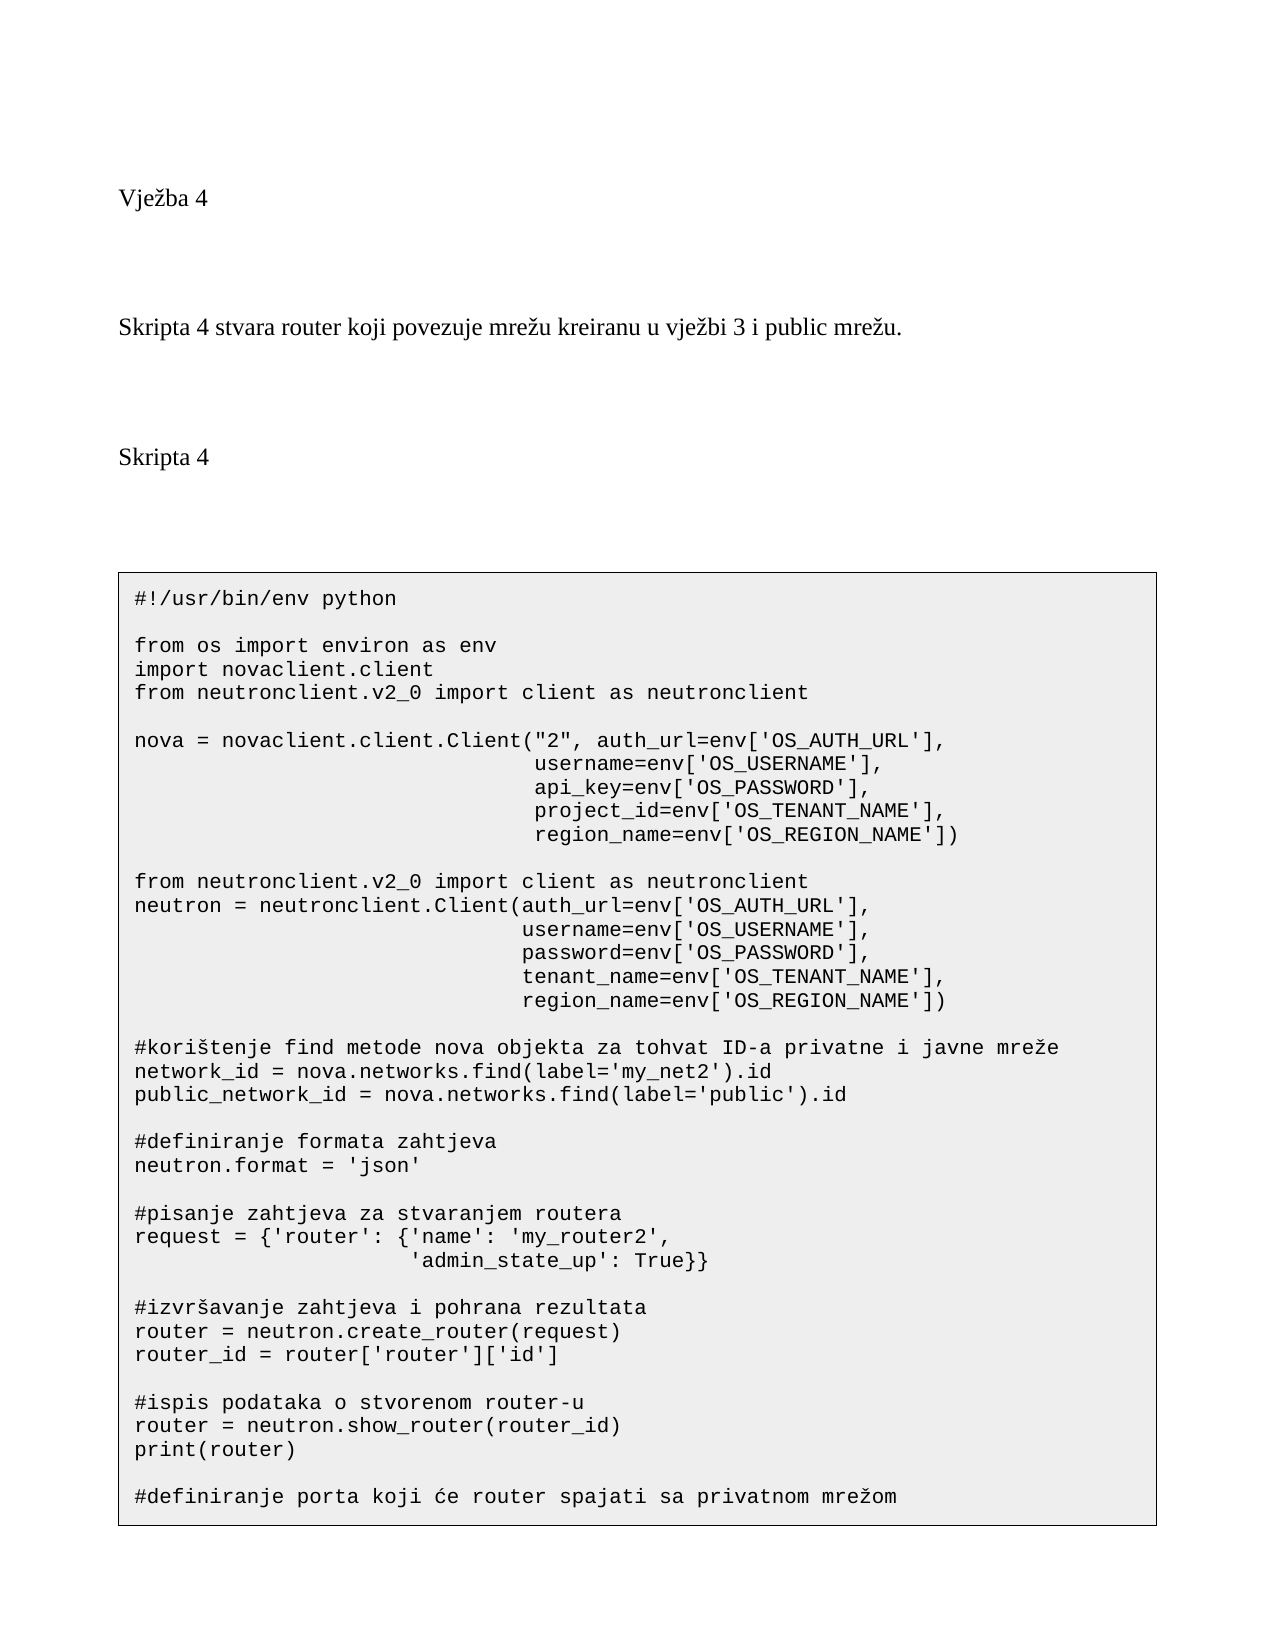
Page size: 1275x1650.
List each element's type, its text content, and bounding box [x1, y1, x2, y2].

text #izvršavanje zahtjeva i pohrana rezultata [119, 1281, 1156, 1305]
text Skripta 4 [118, 442, 1157, 471]
text neutron = neutronclient.Client(auth_url=env['OS_AUTH_URL'], [119, 879, 1156, 903]
text Vježba 4 [118, 183, 1157, 212]
text tenant_name=env['OS_TENANT_NAME'], [119, 950, 1156, 974]
text #korištenje find metode nova objekta za tohvat ID-a privatne i javne mreže [119, 1021, 1156, 1044]
text #definiranje porta koji će router spajati sa privatnom mrežom [119, 1470, 1156, 1525]
text #ispis podataka o stvorenom router-u [119, 1376, 1156, 1399]
text from os import environ as env [119, 619, 1156, 643]
text api_key=env['OS_PASSWORD'], [119, 761, 1156, 784]
text nova = novaclient.client.Client("2", auth_url=env['OS_AUTH_URL'], [119, 713, 1156, 737]
text region_name=env['OS_REGION_NAME']) [119, 974, 1156, 997]
text username=env['OS_USERNAME'], [119, 903, 1156, 926]
text router = neutron.show_router(router_id) [119, 1399, 1156, 1423]
text print(router) [119, 1423, 1156, 1447]
text #pisanje zahtjeva za stvaranjem routera [119, 1186, 1156, 1210]
text from neutronclient.v2_0 import client as neutronclient [119, 666, 1156, 690]
text network_id = nova.networks.find(label='my_net2').id [119, 1044, 1156, 1068]
text router_id = router['router']['id'] [119, 1328, 1156, 1352]
text 'admin_state_up': True}} [119, 1234, 1156, 1257]
text request = {'router': {'name': 'my_router2', [119, 1210, 1156, 1234]
text username=env['OS_USERNAME'], [119, 737, 1156, 761]
text from neutronclient.v2_0 import client as neutronclient [119, 855, 1156, 879]
text Skripta 4 stvara router koji povezuje mrežu kreiranu u vježbi 3 i public mrežu. [118, 312, 1157, 341]
text #definiranje formata zahtjeva [119, 1116, 1156, 1139]
text import novaclient.client [119, 643, 1156, 666]
text region_name=env['OS_REGION_NAME']) [119, 808, 1156, 832]
text project_id=env['OS_TENANT_NAME'], [119, 784, 1156, 808]
text neutron.format = 'json' [119, 1139, 1156, 1163]
text password=env['OS_PASSWORD'], [119, 926, 1156, 950]
text #!/usr/bin/env python [119, 573, 1156, 595]
text public_network_id = nova.networks.find(label='public').id [119, 1068, 1156, 1092]
text router = neutron.create_router(request) [119, 1305, 1156, 1328]
